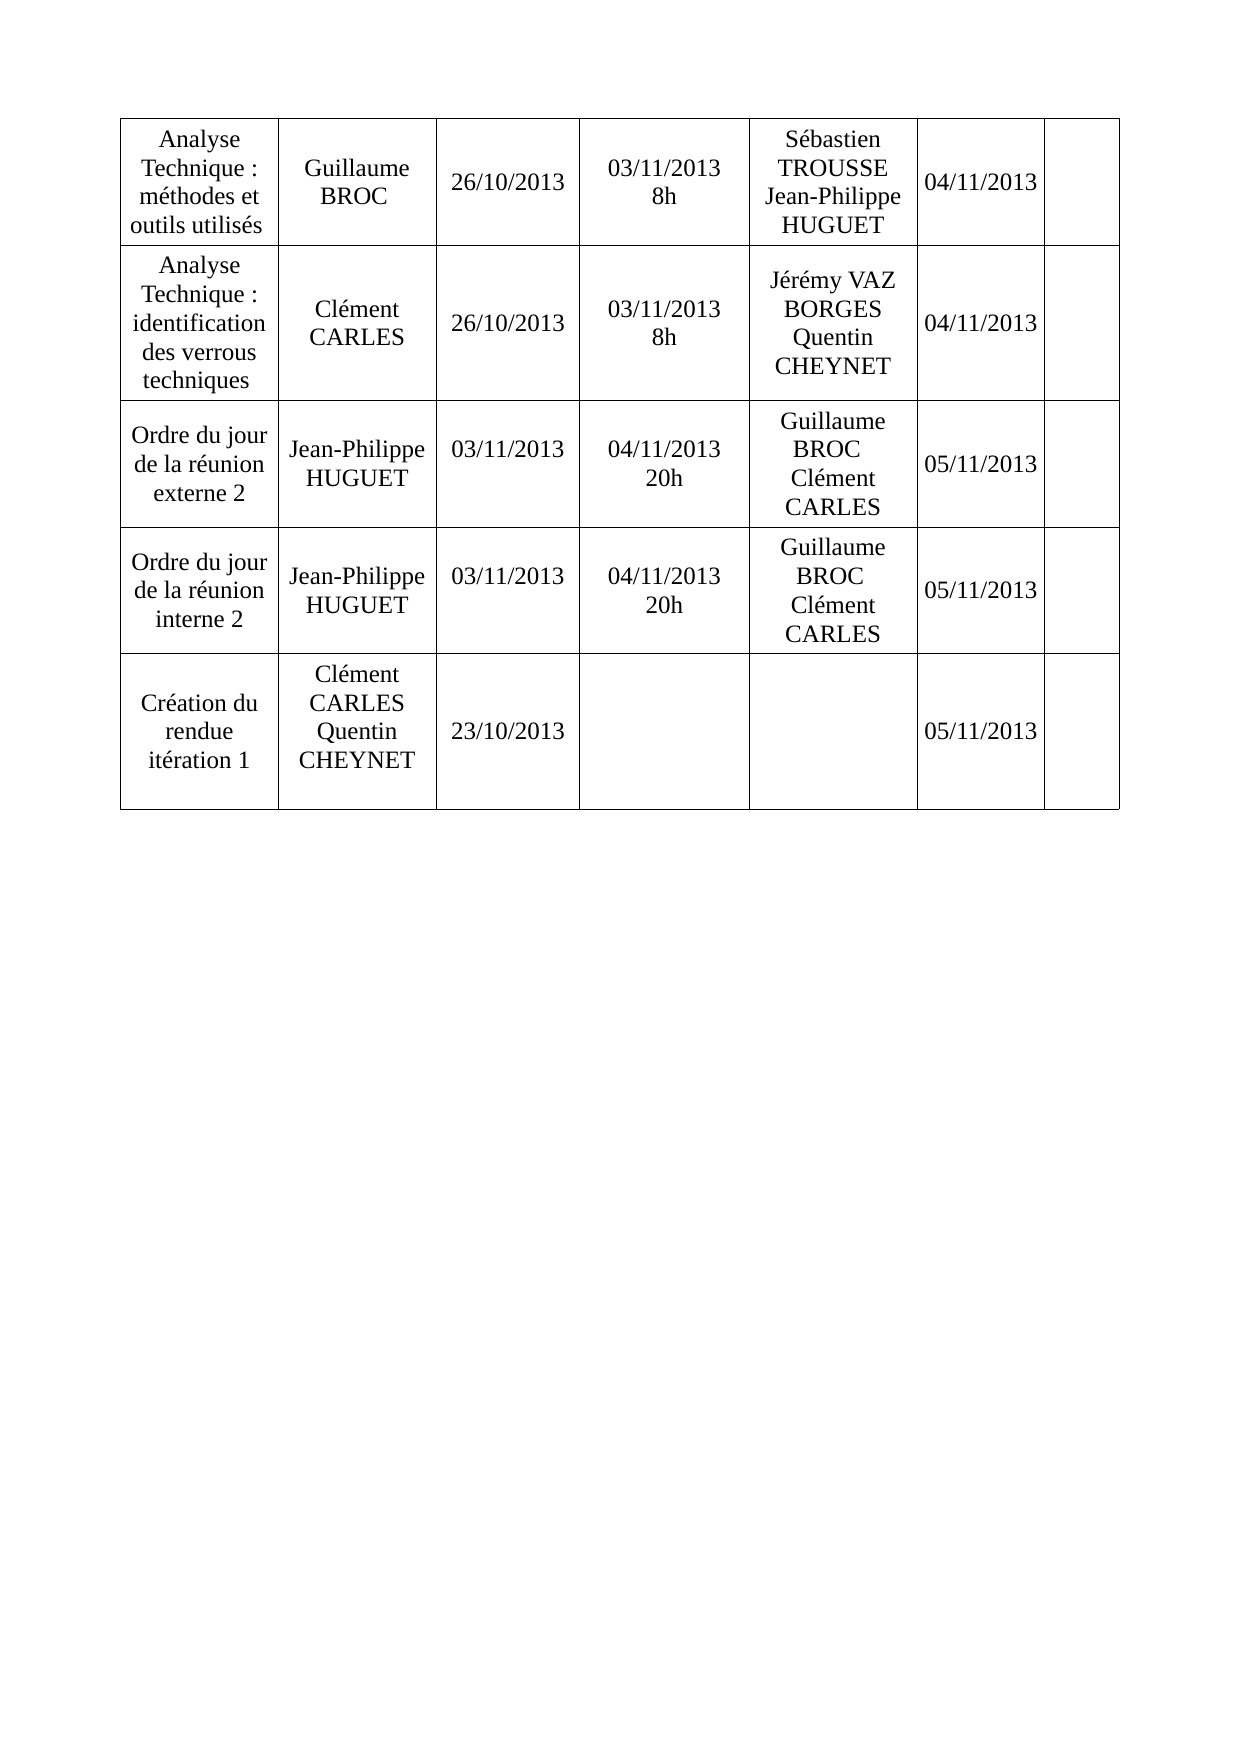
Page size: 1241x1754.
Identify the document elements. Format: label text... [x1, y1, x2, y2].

table_cell 05/11/2013 [918, 528, 1044, 653]
table_cell 03/11/2013 [437, 528, 579, 653]
table_cell Création du rendue itération 1 [121, 654, 278, 808]
table_cell 23/10/2013 [437, 654, 579, 808]
table_cell Guillaume BROC [279, 119, 436, 245]
table_cell [1045, 528, 1119, 653]
table_cell Analyse Technique : méthodes et outils utilisés [121, 119, 278, 245]
table_cell Jean-Philippe HUGUET [279, 528, 436, 653]
table_cell 05/11/2013 [918, 401, 1044, 527]
table_cell Jérémy VAZ BORGES Quentin CHEYNET [750, 246, 917, 400]
table_cell 05/11/2013 [918, 654, 1044, 808]
table_cell Sébastien TROUSSE Jean-Philippe HUGUET [750, 119, 917, 245]
table_cell Ordre du jour de la réunion interne 2 [121, 528, 278, 653]
table_cell [1045, 119, 1119, 245]
table_cell Clément CARLES Quentin CHEYNET [279, 654, 436, 808]
table_cell 03/11/2013 8h [580, 246, 749, 400]
table_cell [750, 654, 917, 808]
table_cell [580, 654, 749, 808]
table_cell [1045, 401, 1119, 527]
table_cell 26/10/2013 [437, 246, 579, 400]
table_cell [1045, 246, 1119, 400]
table_cell Guillaume BROC Clément CARLES [750, 528, 917, 653]
table_cell 03/11/2013 [437, 401, 579, 527]
table_cell [1045, 654, 1119, 808]
table_cell 04/11/2013 [918, 246, 1044, 400]
table_cell 04/11/2013 [918, 119, 1044, 245]
table_cell 04/11/2013 20h [580, 528, 749, 653]
table_cell Guillaume BROC Clément CARLES [750, 401, 917, 527]
table_cell Analyse Technique : identification des verrous techniques [121, 246, 278, 400]
table_cell Clément CARLES [279, 246, 436, 400]
table_cell Ordre du jour de la réunion externe 2 [121, 401, 278, 527]
table_cell Jean-Philippe HUGUET [279, 401, 436, 527]
table_cell 03/11/2013 8h [580, 119, 749, 245]
table_cell 26/10/2013 [437, 119, 579, 245]
table_cell 04/11/2013 20h [580, 401, 749, 527]
